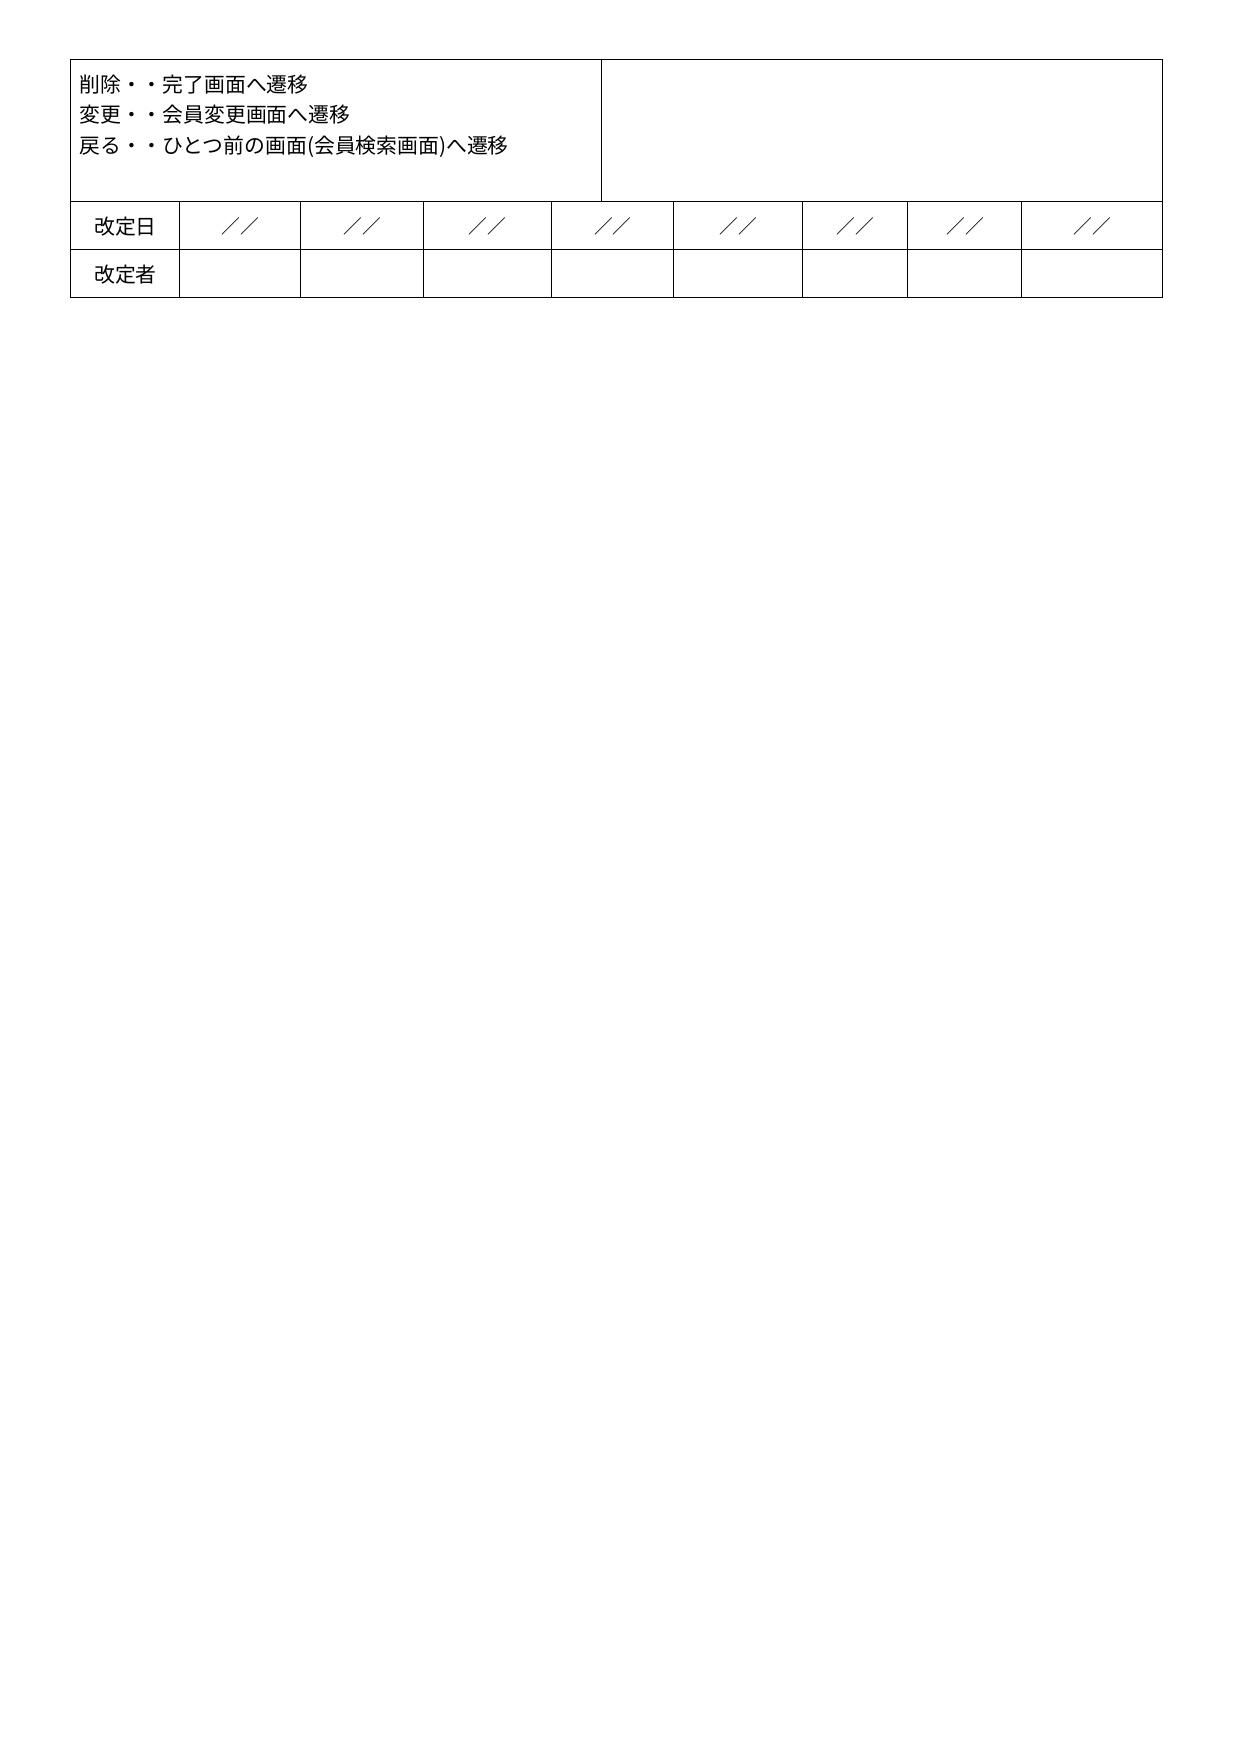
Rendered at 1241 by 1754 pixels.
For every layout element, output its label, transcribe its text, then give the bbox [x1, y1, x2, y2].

table_cell ／／ [424, 202, 551, 249]
table_cell [803, 250, 907, 297]
table_cell [674, 250, 802, 297]
table_cell ／／ [1022, 202, 1162, 249]
table_cell [180, 250, 300, 297]
table_cell 削除・・完了画面へ遷移 変更・・会員変更画面へ遷移 戻る・・ひとつ前の画面(会員検索画面)へ遷移 [71, 60, 601, 201]
table_cell [424, 250, 551, 297]
table_cell 改定者 [71, 250, 179, 297]
table_cell [1022, 250, 1162, 297]
table_cell [908, 250, 1021, 297]
table_cell [301, 250, 423, 297]
table_cell ／／ [803, 202, 907, 249]
table_cell 改定日 [71, 202, 179, 249]
table_cell ／／ [674, 202, 802, 249]
table_cell ／／ [301, 202, 423, 249]
table_cell ／／ [180, 202, 300, 249]
table_cell [602, 60, 1162, 201]
table_cell [552, 250, 673, 297]
table_cell ／／ [908, 202, 1021, 249]
table_cell ／／ [552, 202, 673, 249]
